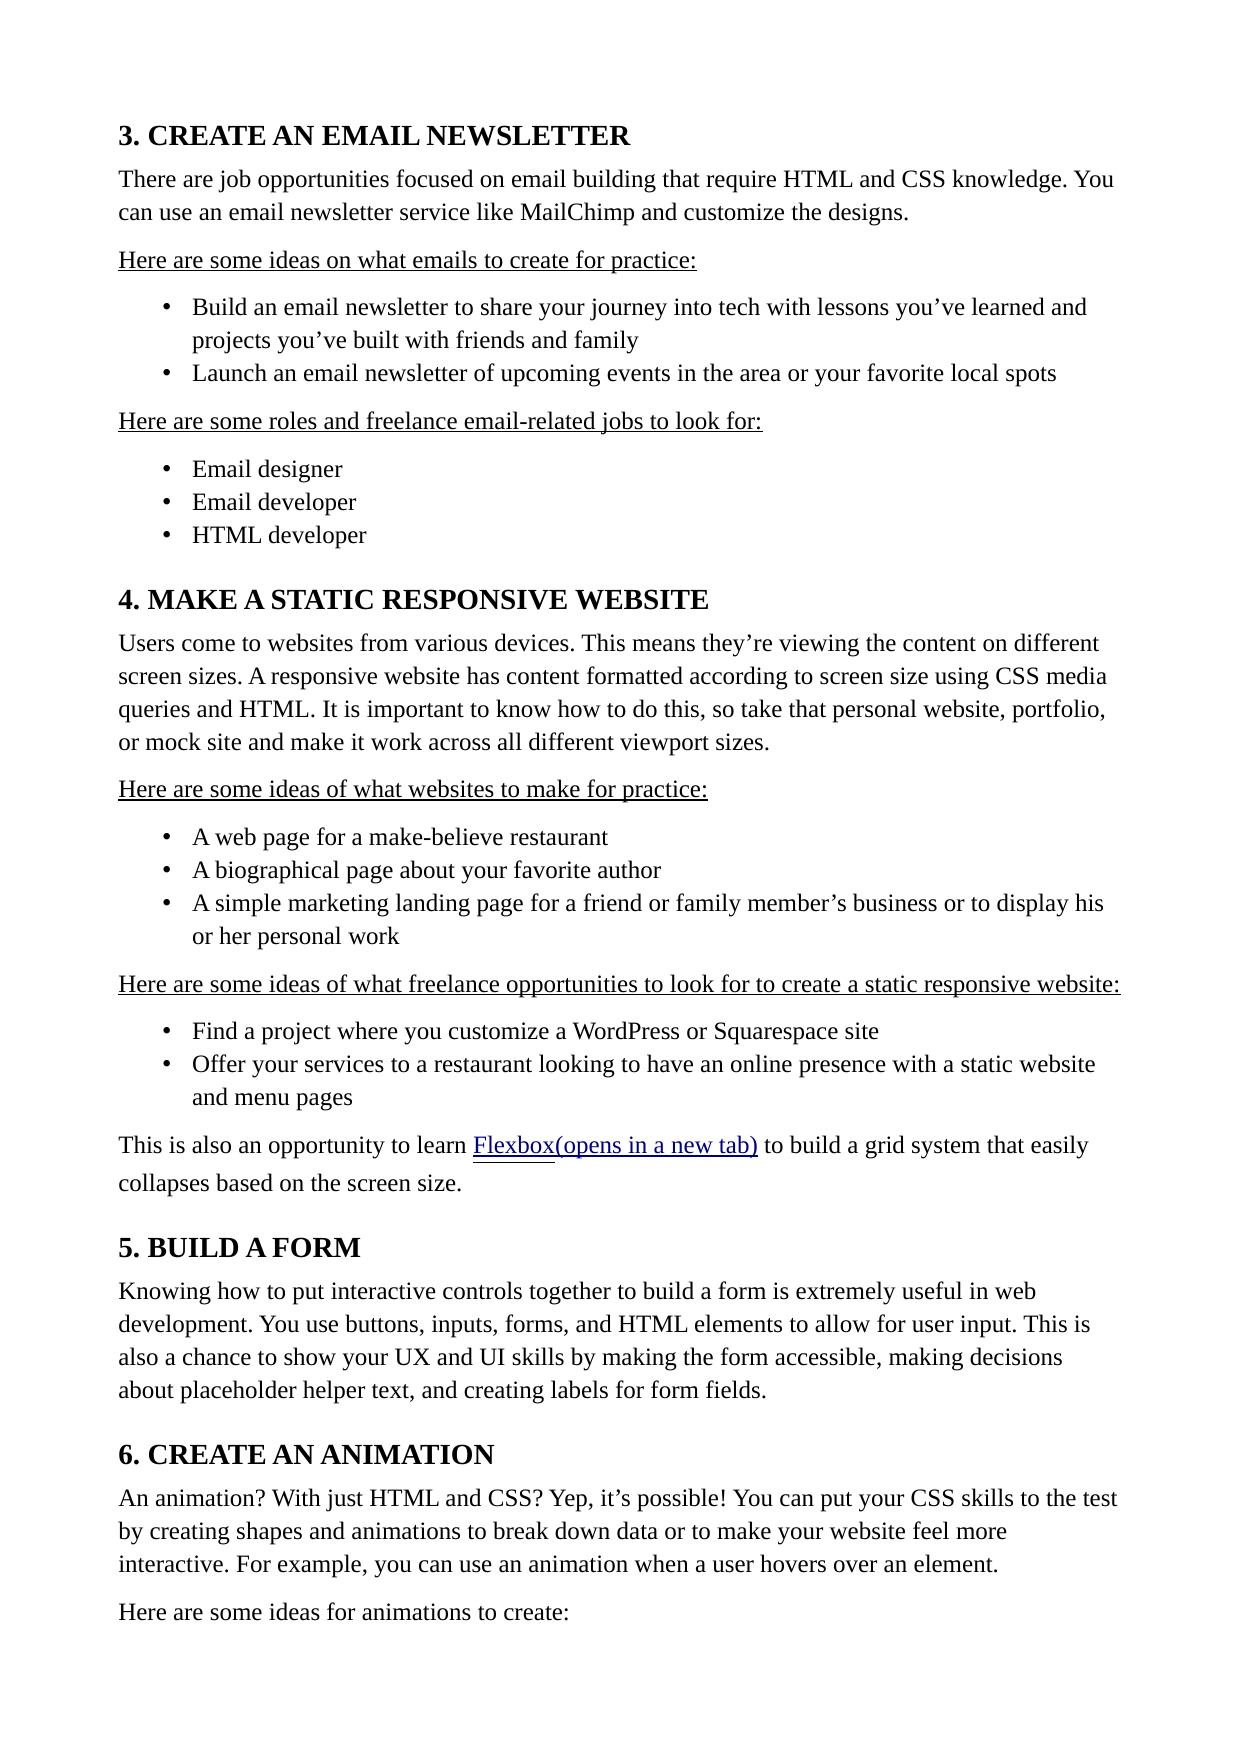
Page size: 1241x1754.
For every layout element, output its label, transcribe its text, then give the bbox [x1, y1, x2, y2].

list Email developer [162, 487, 1122, 515]
list A simple marketing landing page for a friend or family member’s business or to display his or her personal work [162, 888, 1122, 950]
text Here are some roles and freelance email-related jobs to look for: [118, 406, 1122, 435]
text Here are some ideas on what emails to create for practice: [118, 245, 1122, 273]
list Launch an email newsletter of upcoming events in the area or your favorite local spots [162, 358, 1122, 387]
text Here are some ideas for animations to create: [118, 1597, 1122, 1626]
list Build an email newsletter to share your journey into tech with lessons you’ve learned and projects you’ve built with friends and family [162, 292, 1122, 354]
text Here are some ideas of what websites to make for practice: [118, 774, 1122, 803]
text Users come to websites from various devices. This means they’re viewing the content on different screen sizes. A responsive website has content formatted according to screen size using CSS media queries and HTML. It is important to know how to do this, so take that personal website, portfolio, or mock site and make it work across all different viewport sizes. [118, 628, 1122, 756]
text This is also an opportunity to learn Flexbox(opens in a new tab) to build a grid system that easily collapses based on the screen size. [118, 1130, 1122, 1196]
list A biographical page about your favorite author [162, 855, 1122, 884]
list Offer your services to a restaurant looking to have an online presence with a static website and menu pages [162, 1049, 1122, 1111]
text There are job opportunities focused on email building that require HTML and CSS knowledge. You can use an email newsletter service like MailChimp and customize the designs. [118, 164, 1122, 226]
list Find a project where you customize a WordPress or Squarespace site [162, 1016, 1122, 1045]
text An animation? With just HTML and CSS? Yep, it’s possible! You can put your CSS skills to the test by creating shapes and animations to break down data or to make your website feel more interactive. For example, you can use an animation when a user hovers over an element. [118, 1483, 1122, 1578]
subtitle 6. CREATE AN ANIMATION [118, 1437, 1122, 1471]
list A web page for a make-believe restaurant [162, 822, 1122, 851]
subtitle 4. MAKE A STATIC RESPONSIVE WEBSITE [118, 582, 1122, 615]
text Here are some ideas of what freelance opportunities to look for to create a static responsive website: [118, 969, 1122, 998]
text Knowing how to put interactive controls together to build a form is extremely useful in web development. You use buttons, inputs, forms, and HTML elements to allow for user input. This is also a chance to show your UX and UI skills by making the form accessible, making decisions about placeholder helper text, and creating labels for form fields. [118, 1276, 1122, 1404]
subtitle 3. CREATE AN EMAIL NEWSLETTER [118, 118, 1122, 152]
subtitle 5. BUILD A FORM [118, 1230, 1122, 1263]
list Email designer [162, 454, 1122, 482]
list HTML developer [162, 520, 1122, 548]
